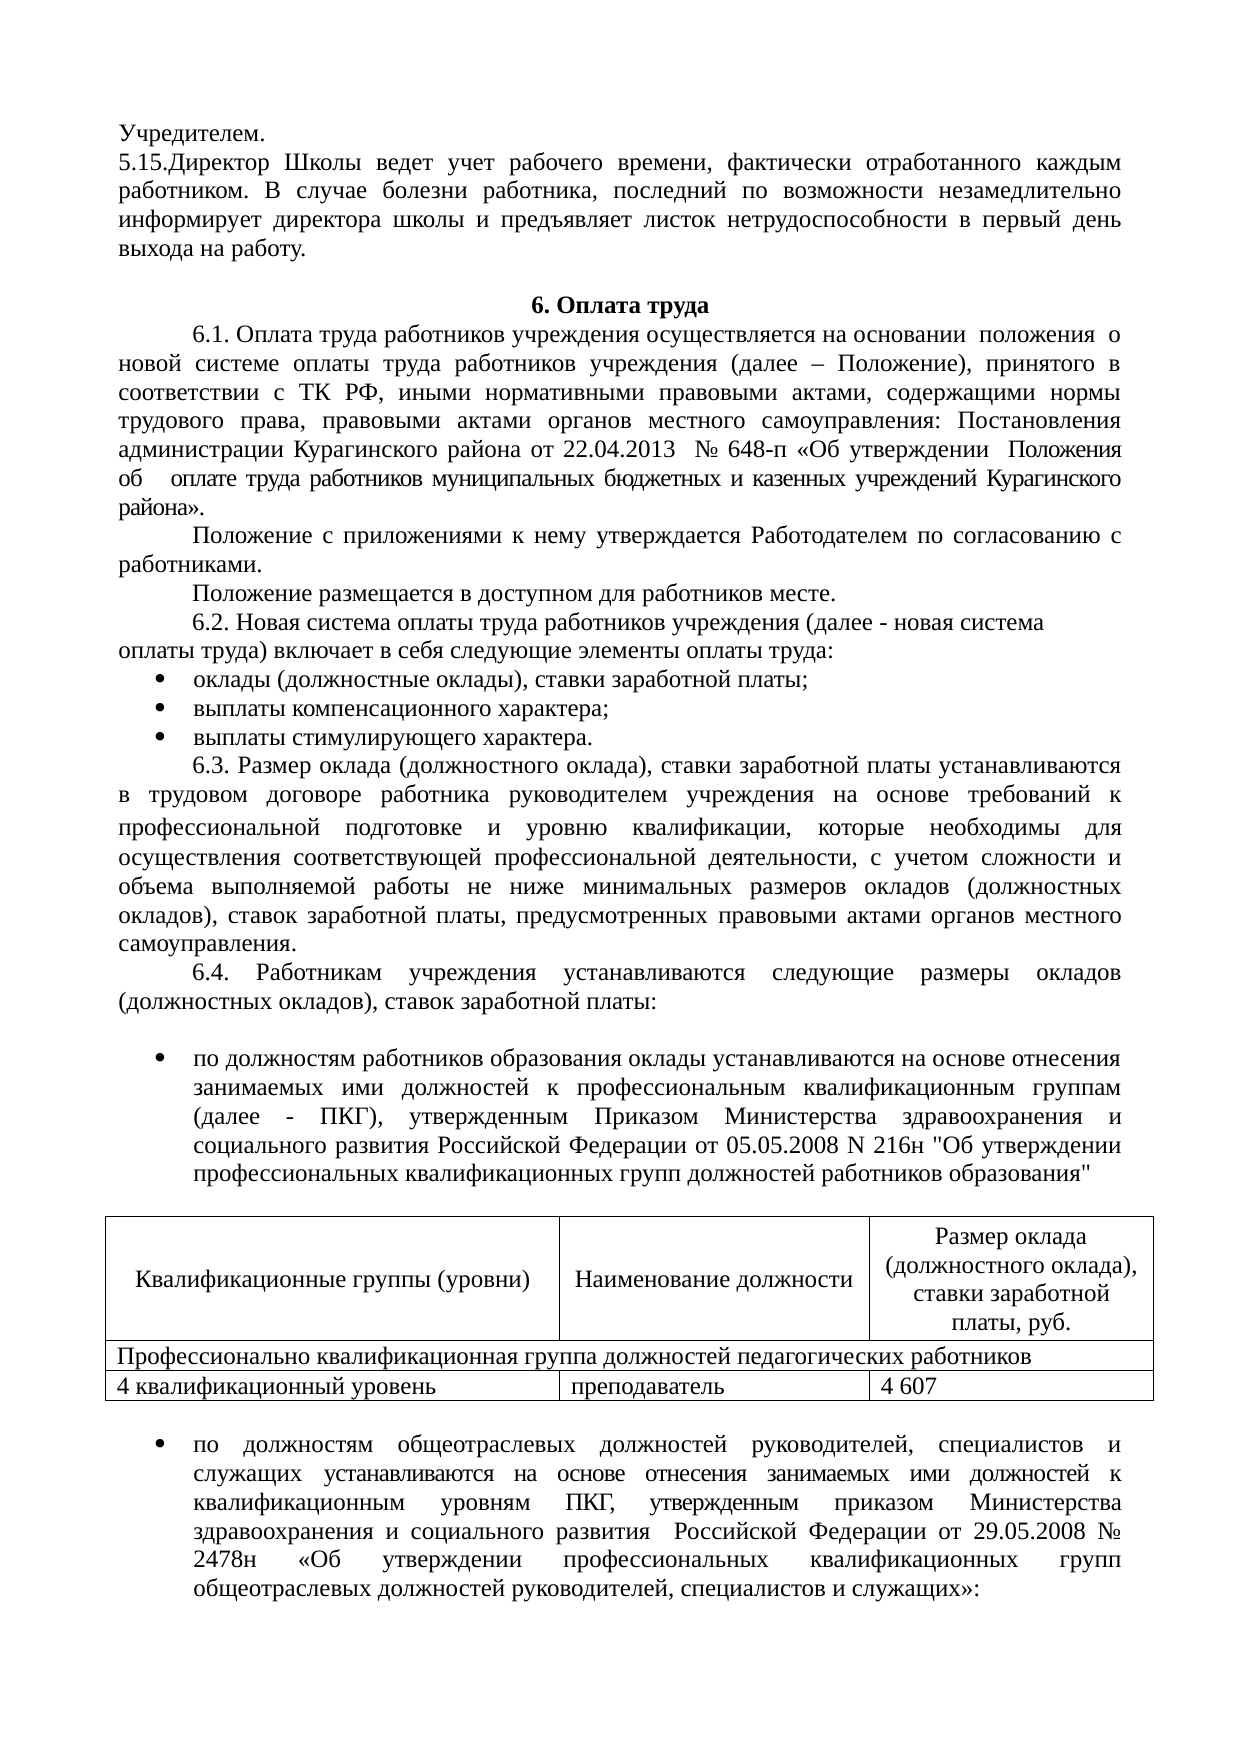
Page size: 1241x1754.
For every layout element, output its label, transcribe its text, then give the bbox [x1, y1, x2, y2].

list выплаты стимулирующего характера. [156, 722, 1122, 751]
text 6.3. Размер оклада (должностного оклада), ставки заработной платы устанавливаются в трудовом договоре работника руководителем учреждения на основе требований к профессиональной подготовке и уровню квалификации, которые необходимы для осуществления соответствующей профессиональной деятельности, с учетом сложности и объема выполняемой работы не ниже минимальных размеров окладов (должностных окладов), ставок заработной платы, предусмотренных правовыми актами органов местного самоуправления. [118, 751, 1122, 957]
table_header Квалификационные группы (уровни) [106, 1217, 559, 1340]
table_cell преподаватель [560, 1371, 869, 1400]
text 6. Оплата труда [118, 291, 1122, 319]
table_header Размер оклада (должностного оклада), ставки заработной платы, руб. [870, 1217, 1153, 1340]
text 6.2. Новая система оплаты труда работников учреждения (далее - новая система оплаты труда) включает в себя следующие элементы оплаты труда: [118, 607, 1122, 664]
text 6.1. Оплата труда работников учреждения осуществляется на основании положения о новой системе оплаты труда работников учреждения (далее – Положение), принятого в соответствии с ТК РФ, иными нормативными правовыми актами, содержащими нормы трудового права, правовыми актами органов местного самоуправления: Постановления администрации Курагинского района от 22.04.2013 № 648-п «Об утверждении Положения об оплате труда работников муниципальных бюджетных и казенных учреждений Курагинского района». [118, 319, 1122, 521]
text Учредителем. [118, 118, 1122, 147]
text Положение размещается в доступном для работников месте. [118, 578, 1122, 607]
list выплаты компенсационного характера; [156, 693, 1122, 722]
text 6.4. Работникам учреждения устанавливаются следующие размеры окладов (должностных окладов), ставок заработной платы: [118, 957, 1122, 1015]
table_header Наименование должности [560, 1217, 869, 1340]
text 5.15.Директор Школы ведет учет рабочего времени, фактически отработанного каждым работником. В случае болезни работника, последний по возможности незамедлительно информиру­ет директора школы и предъявляет листок нетрудоспособности в первый день выхода на работу. [118, 147, 1122, 262]
text Положение с приложениями к нему утверждается Работодателем по согласованию с работниками. [118, 521, 1122, 578]
list по должностям работников образования оклады устанавливаются на основе отнесения занимаемых ими должностей к профессиональным квалификационным группам (далее - ПКГ), утвержденным Приказом Министерства здравоохранения и социального развития Российской Федерации от 05.05.2008 N 216н "Об утверждении профессиональных квалификационных групп должностей работников образования" [156, 1043, 1122, 1187]
table_cell 4 квалификационный уровень [106, 1371, 559, 1400]
list по должностям общеотраслевых должностей руководителей, специалистов и служащих устанавливаются на основе отнесения занимаемых ими должностей к квалификационным уровням ПКГ, утвержденным приказом Министерства здравоохранения и социального развития Российской Федерации от 29.05.2008 № 2478н «Об утверждении профессиональных квалификационных групп общеотраслевых должностей руководителей, специалистов и служащих»: [156, 1429, 1122, 1602]
table_cell 4 607 [870, 1371, 1153, 1400]
list оклады (должностные оклады), ставки заработной платы; [156, 664, 1122, 693]
table_cell Профессионально квалификационная группа должностей педагогических работников [106, 1341, 1153, 1370]
